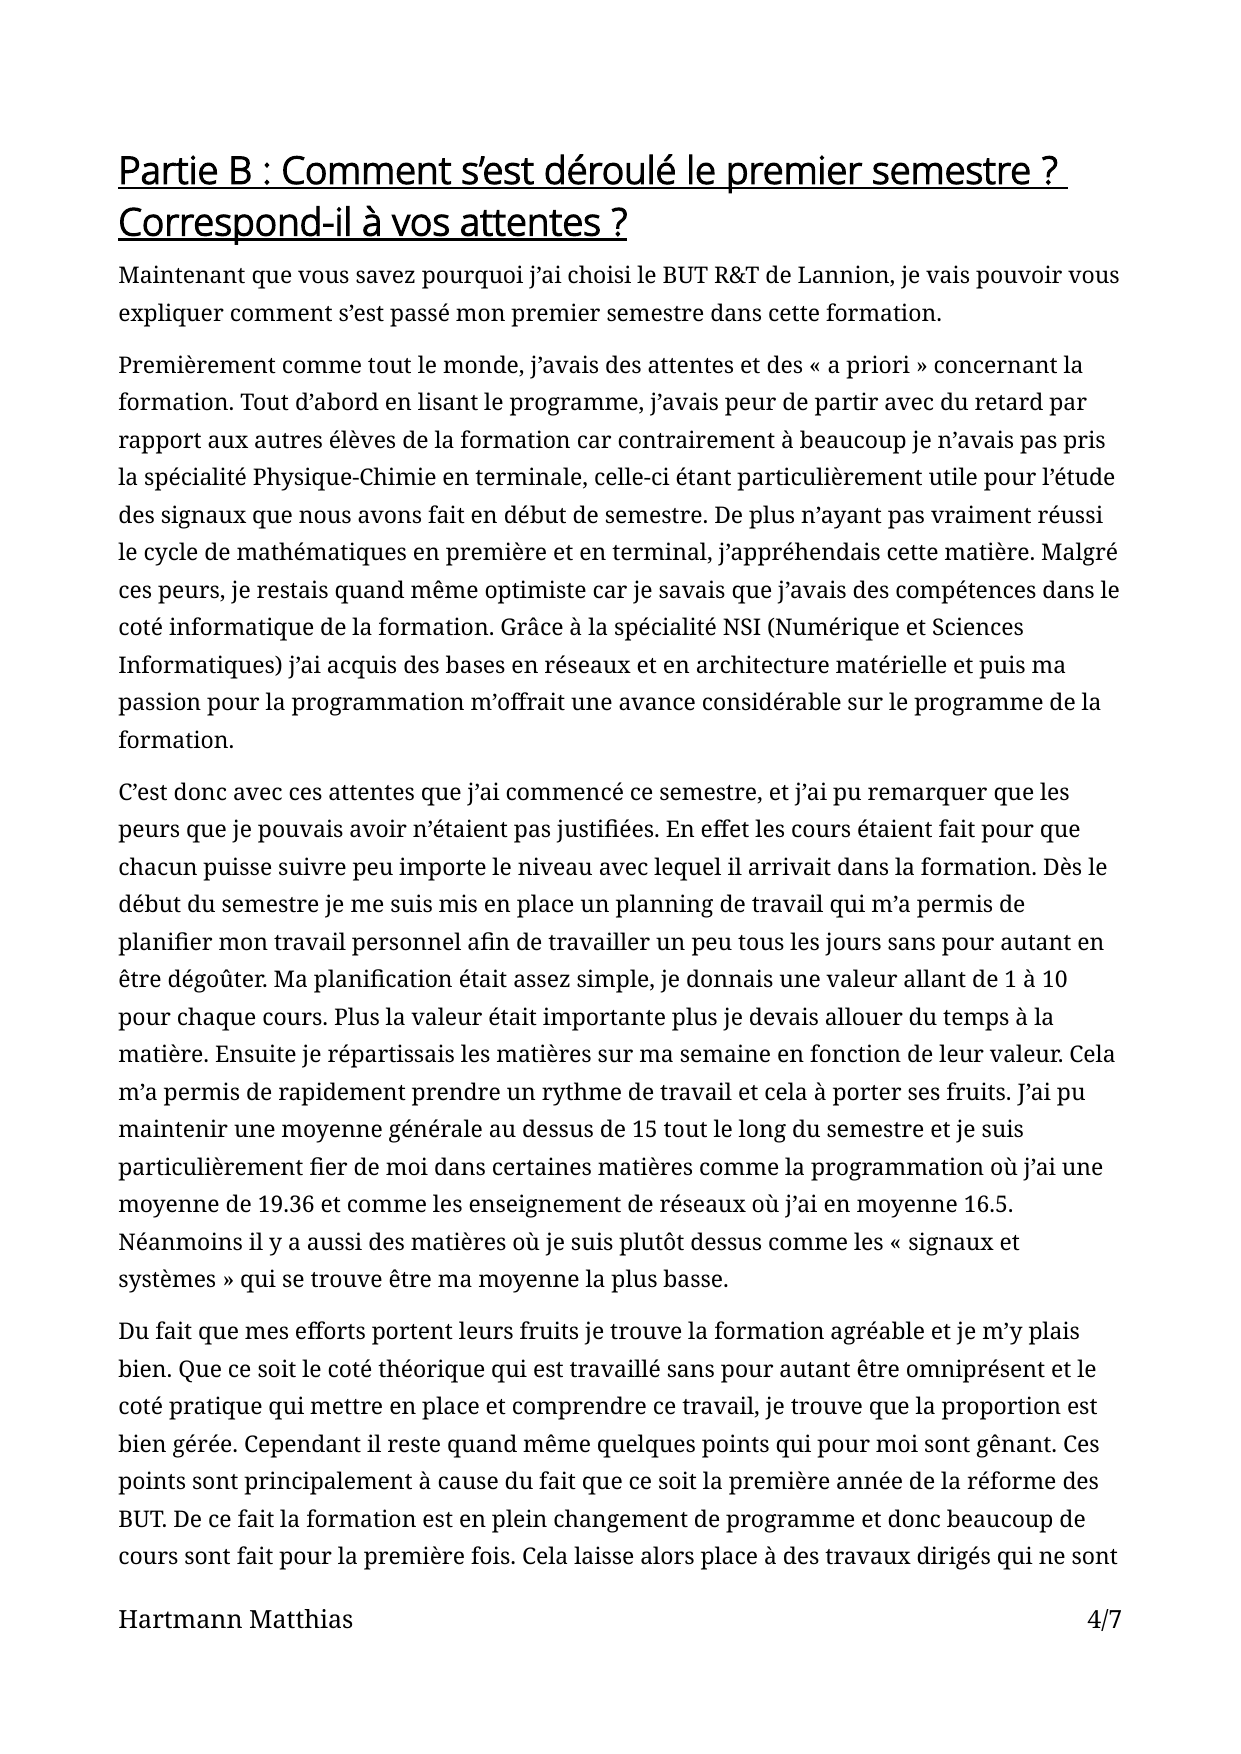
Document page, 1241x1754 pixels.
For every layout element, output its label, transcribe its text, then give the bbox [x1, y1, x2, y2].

text Du fait que mes efforts portent leurs fruits je trouve la formation agréable et je m’y plais bien. Que ce soit le coté théorique qui est travaillé sans pour autant être omniprésent et le coté pratique qui mettre en place et comprendre ce travail, je trouve que la proportion est bien gérée. Cependant il reste quand même quelques points qui pour moi sont gênant. Ces points sont principalement à cause du fait que ce soit la première année de la réforme des BUT. De ce fait la formation est en plein changement de programme et donc beaucoup de cours sont fait pour la première fois. Cela laisse alors place à des travaux dirigés qui ne sont [118, 1315, 1122, 1571]
text C’est donc avec ces attentes que j’ai commencé ce semestre, et j’ai pu remarquer que les peurs que je pouvais avoir n’étaient pas justifiées. En effet les cours étaient fait pour que chacun puisse suivre peu importe le niveau avec lequel il arrivait dans la formation. Dès le début du semestre je me suis mis en place un planning de travail qui m’a permis de planifier mon travail personnel afin de travailler un peu tous les jours sans pour autant en être dégoûter. Ma planification était assez simple, je donnais une valeur allant de 1 à 10 pour chaque cours. Plus la valeur était importante plus je devais allouer du temps à la matière. Ensuite je répartissais les matières sur ma semaine en fonction de leur valeur. Cela m’a permis de rapidement prendre un rythme de travail et cela à porter ses fruits. J’ai pu maintenir une moyenne générale au dessus de 15 tout le long du semestre et je suis particulièrement fier de moi dans certaines matières comme la programmation où j’ai une moyenne de 19.36 et comme les enseignement de réseaux où j’ai en moyenne 16.5. Néanmoins il y a aussi des matières où je suis plutôt dessus comme les « signaux et systèmes » qui se trouve être ma moyenne la plus basse. [118, 776, 1122, 1294]
text Premièrement comme tout le monde, j’avais des attentes et des « a priori » concernant la formation. Tout d’abord en lisant le programme, j’avais peur de partir avec du retard par rapport aux autres élèves de la formation car contrairement à beaucoup je n’avais pas pris la spécialité Physique-Chimie en terminale, celle-ci étant particulièrement utile pour l’étude des signaux que nous avons fait en début de semestre. De plus n’ayant pas vraiment réussi le cycle de mathématiques en première et en terminal, j’appréhendais cette matière. Malgré ces peurs, je restais quand même optimiste car je savais que j’avais des compétences dans le coté informatique de la formation. Grâce à la spécialité NSI (Numérique et Sciences Informatiques) j’ai acquis des bases en réseaux et en architecture matérielle et puis ma passion pour la programmation m’offrait une avance considérable sur le programme de la formation. [118, 348, 1122, 755]
text Maintenant que vous savez pourquoi j’ai choisi le BUT R&T de Lannion, je vais pouvoir vous expliquer comment s’est passé mon premier semestre dans cette formation. [118, 259, 1122, 328]
subtitle Partie B : Comment s’est déroulé le premier semestre ? Correspond-il à vos attentes ? [118, 143, 1122, 246]
